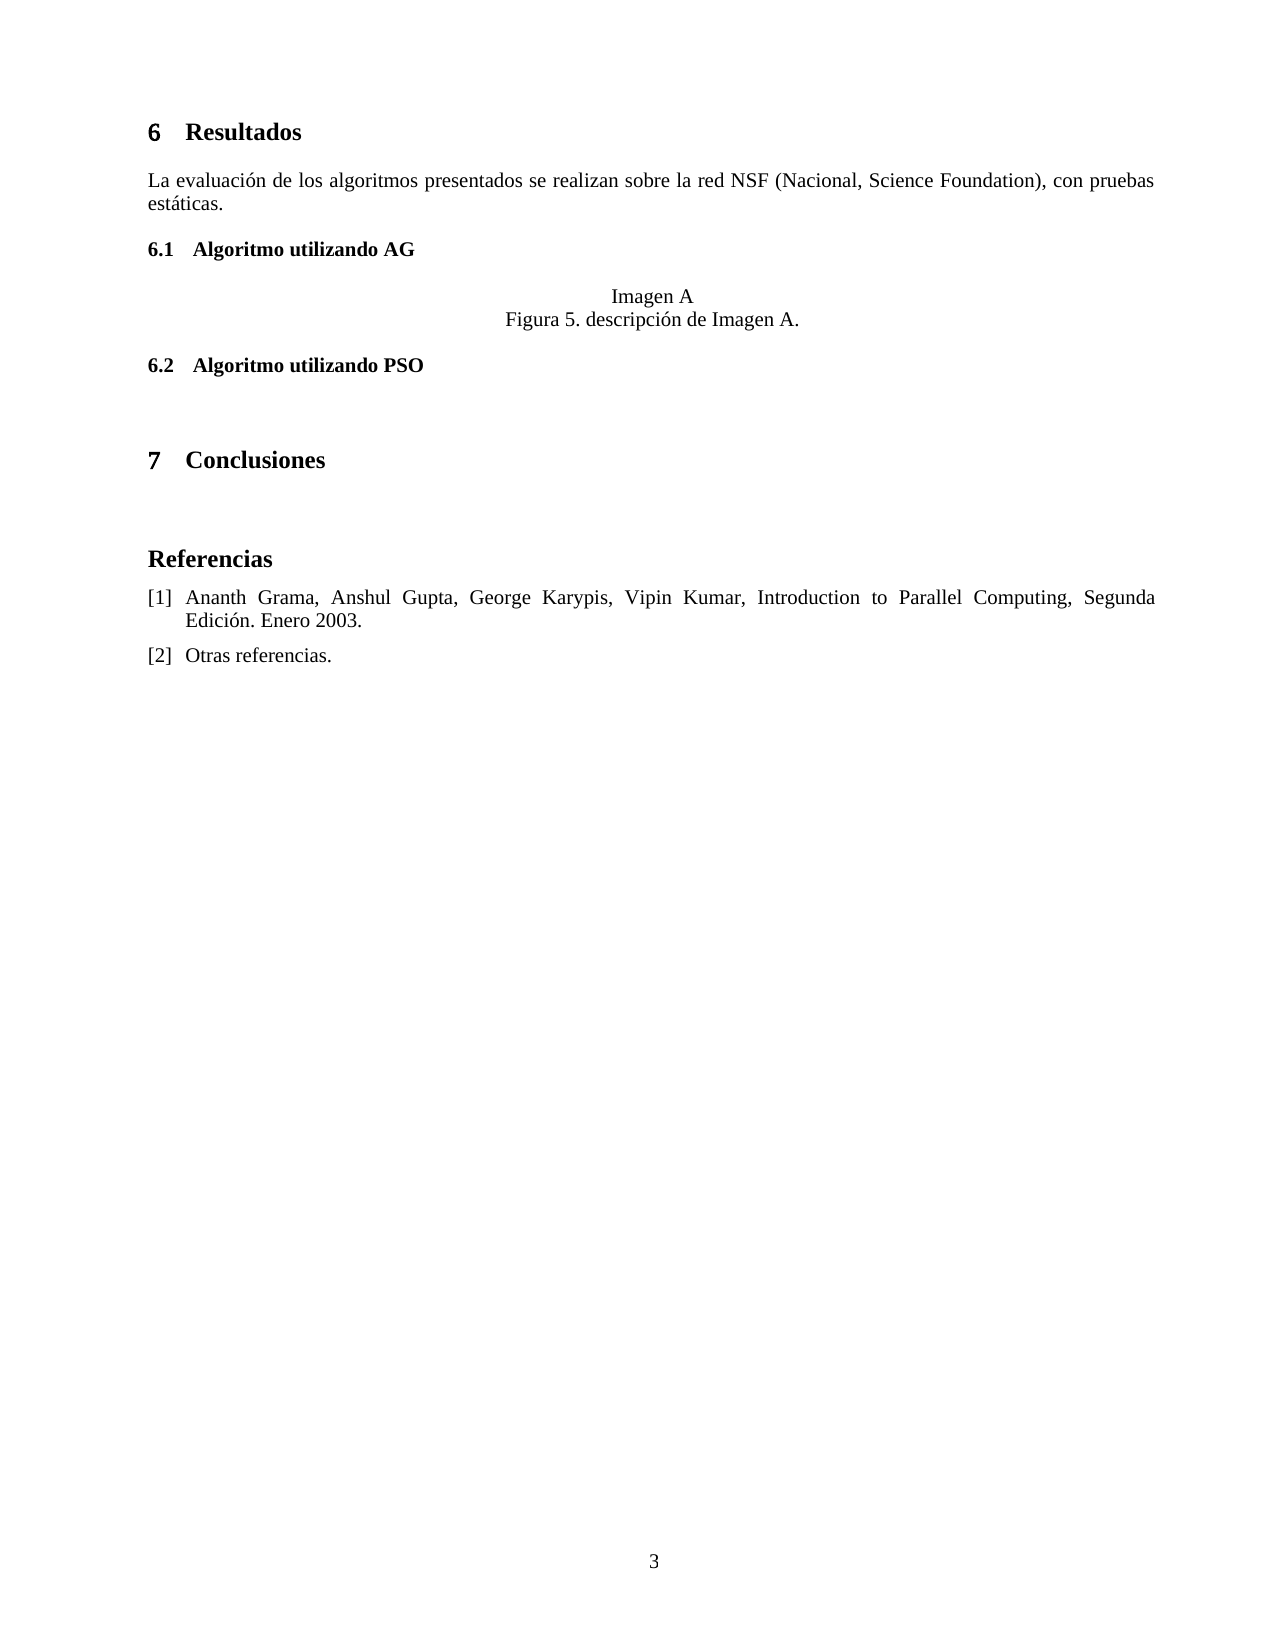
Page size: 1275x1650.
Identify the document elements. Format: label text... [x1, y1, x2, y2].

text Imagen A [148, 284, 1157, 308]
subtitle Algoritmo utilizando PSO [148, 354, 1157, 377]
subtitle Referencias [148, 545, 1156, 573]
subtitle Conclusiones [148, 446, 1157, 474]
list Otras referencias. [148, 644, 1157, 667]
text La evaluación de los algoritmos presentados se realizan sobre la red NSF (Nacional, Science Foundation), con pruebas estáticas. [148, 169, 1157, 215]
subtitle Algoritmo utilizando AG [148, 238, 1157, 261]
subtitle Resultados [148, 118, 1157, 146]
text Figura 5. descripción de Imagen A. [148, 308, 1157, 331]
list Ananth Grama, Anshul Gupta, George Karypis, Vipin Kumar, Introduction to Parallel Computing, Segunda Edición. Enero 2003. [148, 586, 1157, 632]
